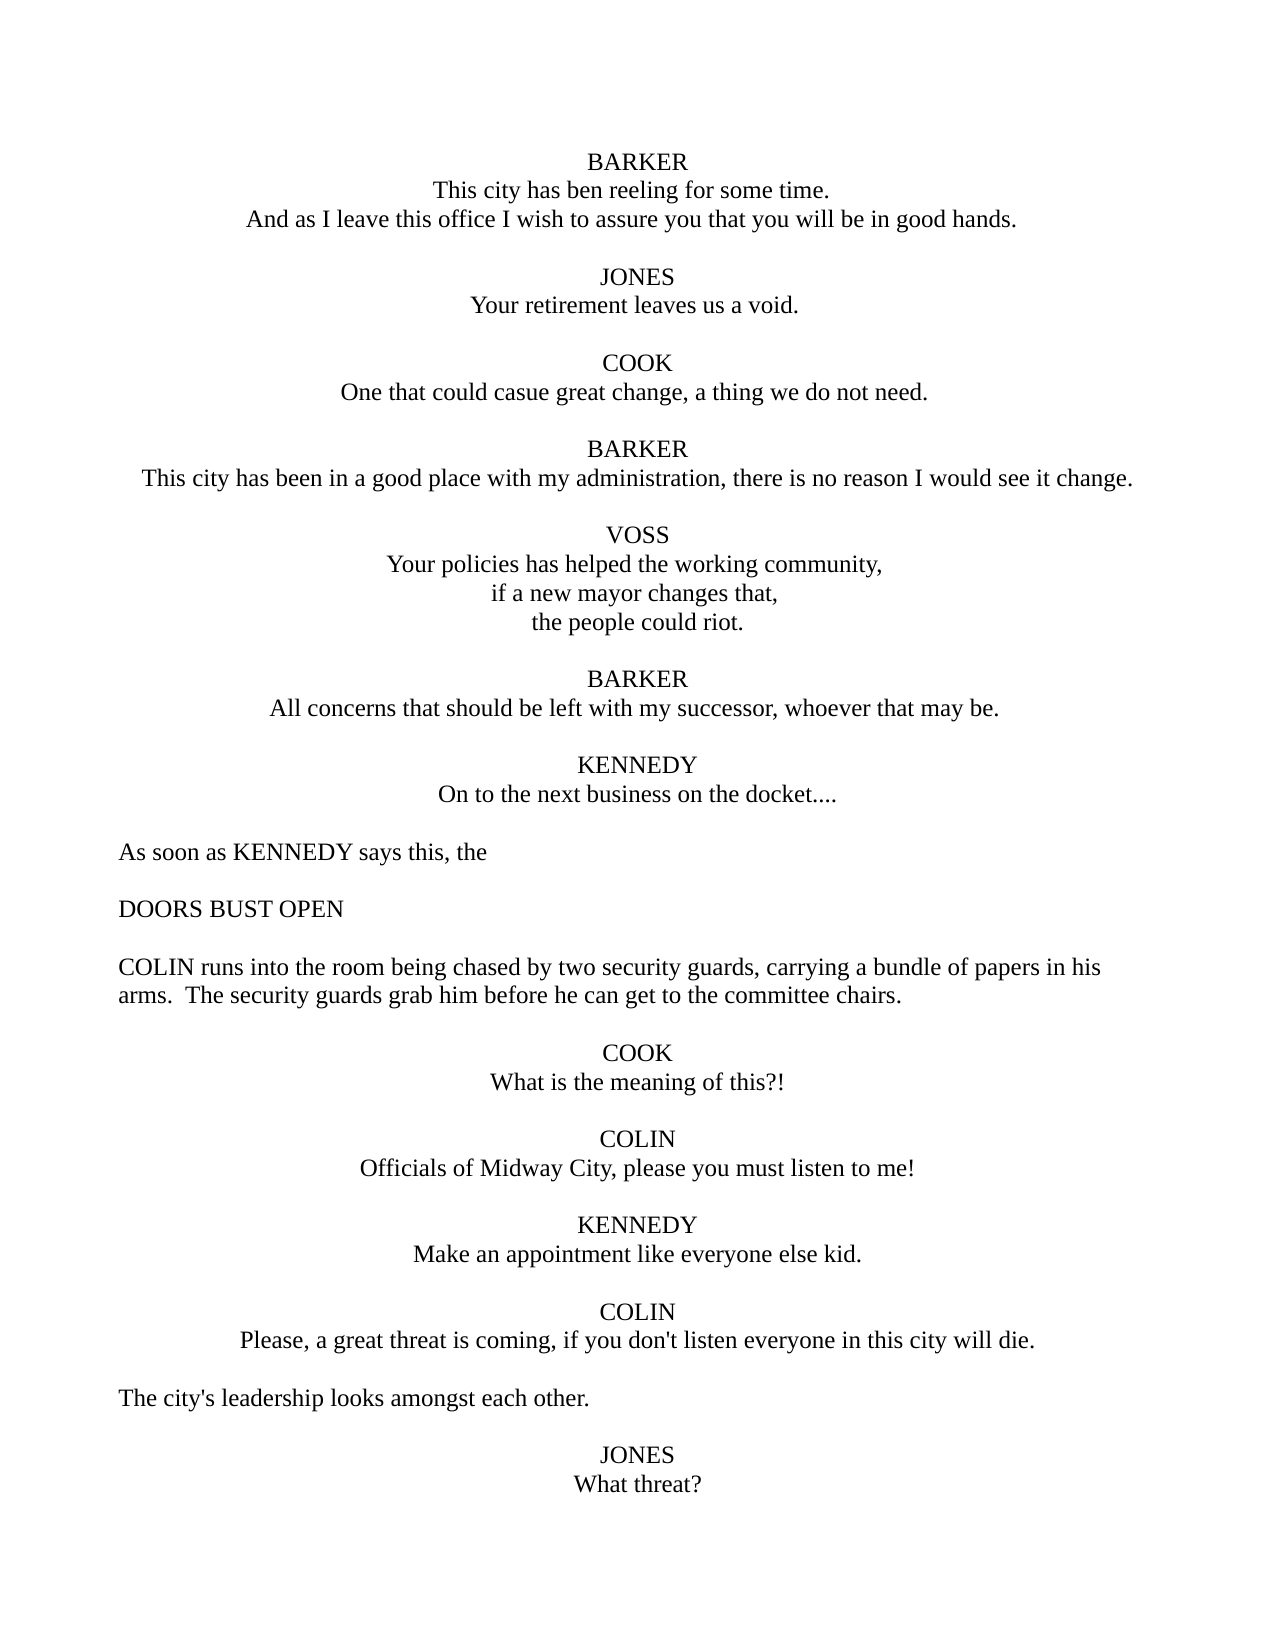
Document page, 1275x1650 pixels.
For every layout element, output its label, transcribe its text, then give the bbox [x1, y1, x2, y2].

text the people could riot. [118, 607, 1157, 636]
text The city's leadership looks amongst each other. [118, 1383, 1157, 1412]
text KENNEDY [118, 751, 1157, 779]
text Officials of Midway City, please you must listen to me! [118, 1153, 1157, 1182]
text COOK [118, 1038, 1157, 1067]
text JONES [118, 262, 1157, 291]
text COLIN [118, 1124, 1157, 1153]
text KENNEDY [118, 1211, 1157, 1239]
text BARKER [118, 434, 1157, 463]
text VOSS [118, 521, 1157, 549]
text DOORS BUST OPEN [118, 894, 1157, 923]
text What threat? [118, 1469, 1157, 1498]
text As soon as KENNEDY says this, the [118, 837, 1157, 866]
text if a new mayor changes that, [118, 578, 1157, 607]
text What is the meaning of this?! [118, 1067, 1157, 1096]
text All concerns that should be left with my successor, whoever that may be. [118, 693, 1157, 722]
text This city has ben reeling for some time. [118, 176, 1157, 204]
text JONES [118, 1441, 1157, 1469]
text Your retirement leaves us a void. [118, 291, 1157, 319]
text BARKER [118, 147, 1157, 176]
text Please, a great threat is coming, if you don't listen everyone in this city will die. [118, 1326, 1157, 1354]
text On to the next business on the docket.... [118, 779, 1157, 808]
text COLIN runs into the room being chased by two security guards, carrying a bundle of papers in his arms. The security guards grab him before he can get to the committee chairs. [118, 952, 1157, 1009]
text This city has been in a good place with my administration, there is no reason I would see it change. [118, 463, 1157, 492]
text BARKER [118, 664, 1157, 693]
text Make an appointment like everyone else kid. [118, 1239, 1157, 1268]
text And as I leave this office I wish to assure you that you will be in good hands. [118, 204, 1157, 233]
text One that could casue great change, a thing we do not need. [118, 377, 1157, 406]
text COLIN [118, 1297, 1157, 1326]
text Your policies has helped the working community, [118, 549, 1157, 578]
text COOK [118, 348, 1157, 377]
